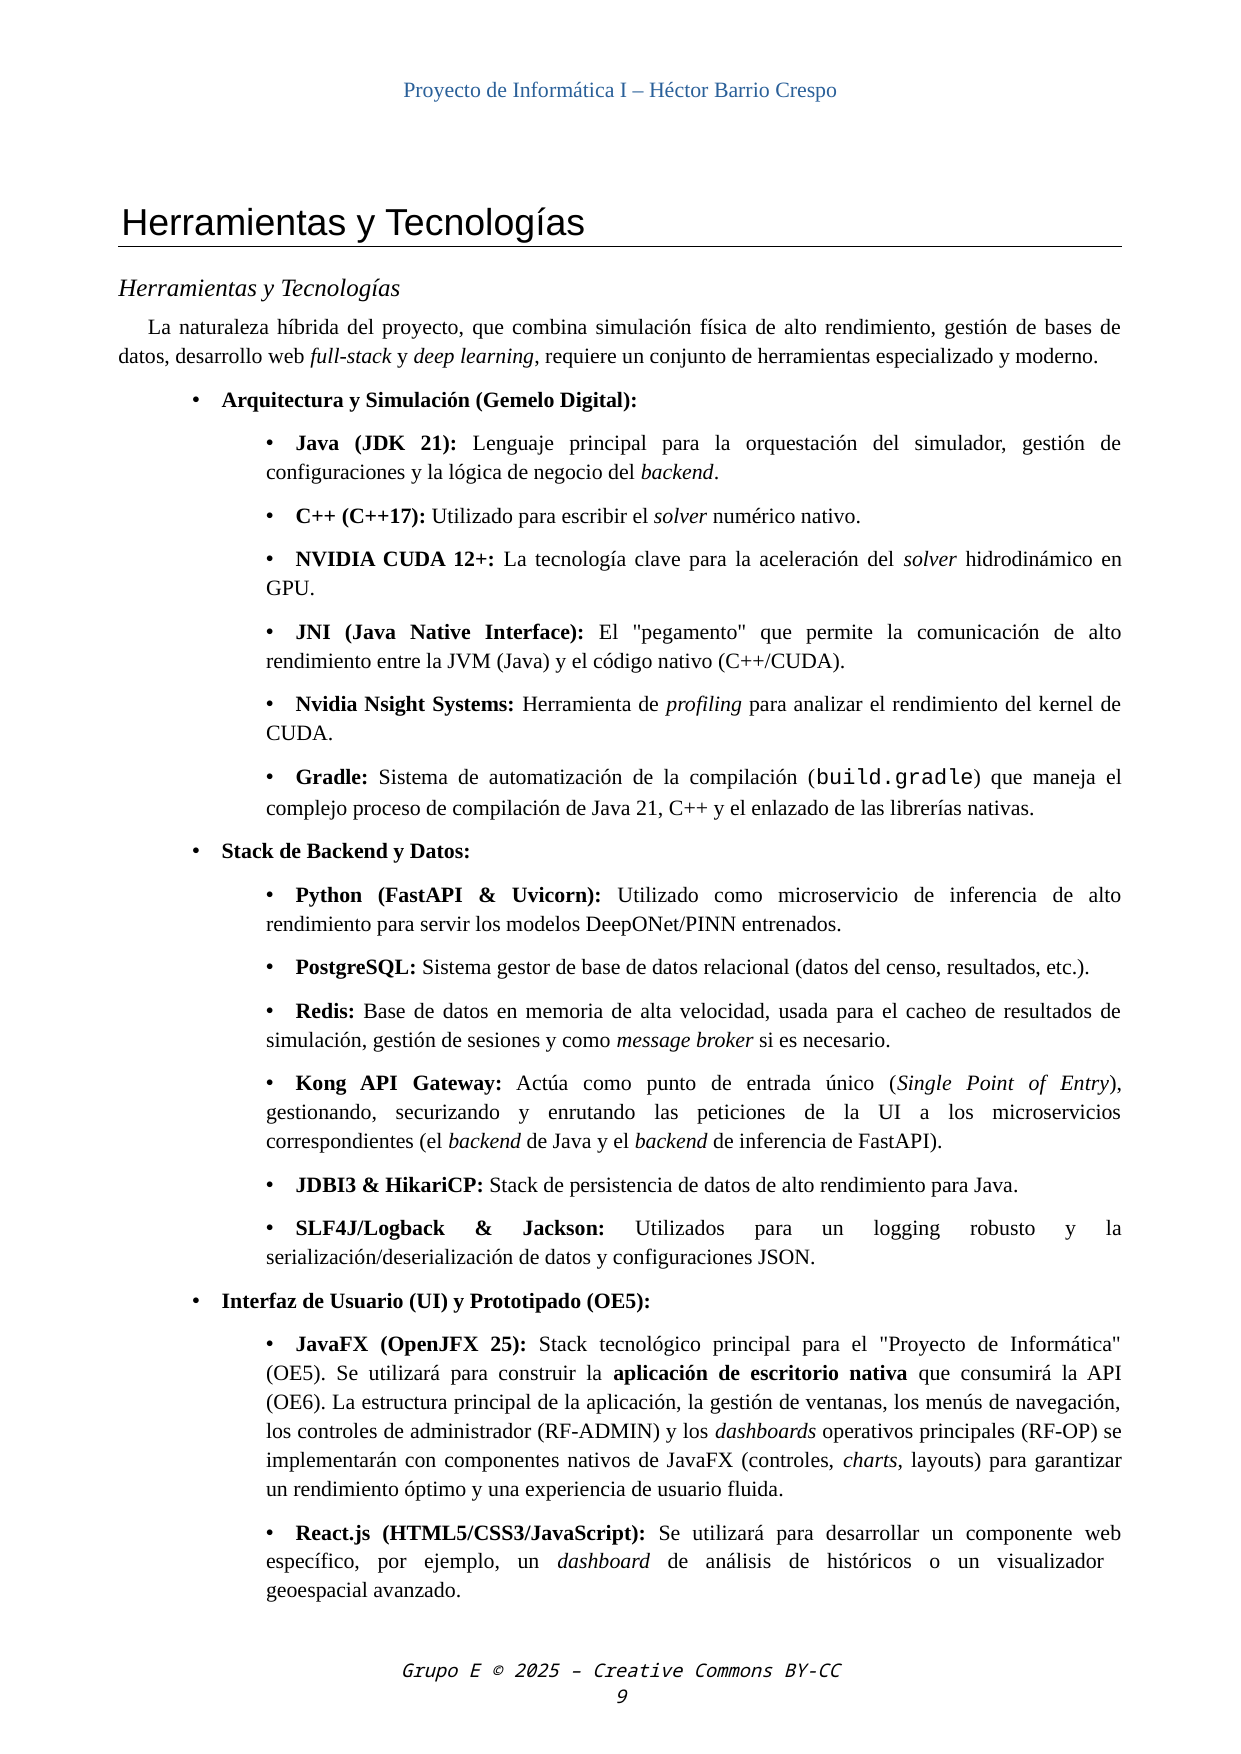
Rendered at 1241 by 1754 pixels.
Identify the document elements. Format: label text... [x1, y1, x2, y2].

list Kong API Gateway: Actúa como punto de entrada único (Single Point of Entry), gestionando, securizando y enrutando las peticiones de la UI a los microservicios correspondientes (el backend de Java y el backend de inferencia de FastAPI). [236, 1070, 1122, 1153]
list PostgreSQL: Sistema gestor de base de datos relacional (datos del censo, resultados, etc.). [236, 954, 1122, 979]
list Java (JDK 21): Lenguaje principal para la orquestación del simulador, gestión de configuraciones y la lógica de negocio del backend. [236, 430, 1122, 484]
list NVIDIA CUDA 12+: La tecnología clave para la aceleración del solver hidrodinámico en GPU. [236, 546, 1122, 601]
list JNI (Java Native Interface): El "pegamento" que permite la comunicación de alto rendimiento entre la JVM (Java) y el código nativo (C++/CUDA). [236, 619, 1122, 673]
list JDBI3 & HikariCP: Stack de persistencia de datos de alto rendimiento para Java. [236, 1172, 1122, 1197]
list SLF4J/Logback & Jackson: Utilizados para un logging robusto y la serialización/deserialización de datos y configuraciones JSON. [236, 1215, 1122, 1269]
subtitle Herramientas y Tecnologías [118, 273, 1122, 302]
text La naturaleza híbrida del proyecto, que combina simulación física de alto rendimiento, gestión de bases de datos, desarrollo web full-stack y deep learning, requiere un conjunto de herramientas especializado y moderno. [118, 314, 1122, 368]
subtitle Herramientas y Tecnologías [118, 197, 1122, 246]
list Python (FastAPI & Uvicorn): Utilizado como microservicio de inferencia de alto rendimiento para servir los modelos DeepONet/PINN entrenados. [236, 882, 1122, 936]
list Nvidia Nsight Systems: Herramienta de profiling para analizar el rendimiento del kernel de CUDA. [236, 691, 1122, 746]
list Stack de Backend y Datos: [162, 838, 1122, 863]
list React.js (HTML5/CSS3/JavaScript): Se utilizará para desarrollar un componente web específico, por ejemplo, un dashboard de análisis de históricos o un visualizador geoespacial avanzado. [236, 1519, 1122, 1603]
list JavaFX (OpenJFX 25): Stack tecnológico principal para el "Proyecto de Informática" (OE5). Se utilizará para construir la aplicación de escritorio nativa que consumirá la API (OE6). La estructura principal de la aplicación, la gestión de ventanas, los menús de navegación, los controles de administrador (RF-ADMIN) y los dashboards operativos principales (RF-OP) se implementarán con componentes nativos de JavaFX (controles, charts, layouts) para garantizar un rendimiento óptimo y una experiencia de usuario fluida. [236, 1331, 1122, 1501]
list C++ (C++17): Utilizado para escribir el solver numérico nativo. [236, 503, 1122, 528]
list Redis: Base de datos en memoria de alta velocidad, usada para el cacheo de resultados de simulación, gestión de sesiones y como message broker si es necesario. [236, 998, 1122, 1052]
list Interfaz de Usuario (UI) y Prototipado (OE5): [162, 1288, 1122, 1313]
list Gradle: Sistema de automatización de la compilación (build.gradle) que maneja el complejo proceso de compilación de Java 21, C++ y el enlazado de las librerías nativas. [236, 764, 1122, 820]
list Arquitectura y Simulación (Gemelo Digital): [162, 387, 1122, 412]
